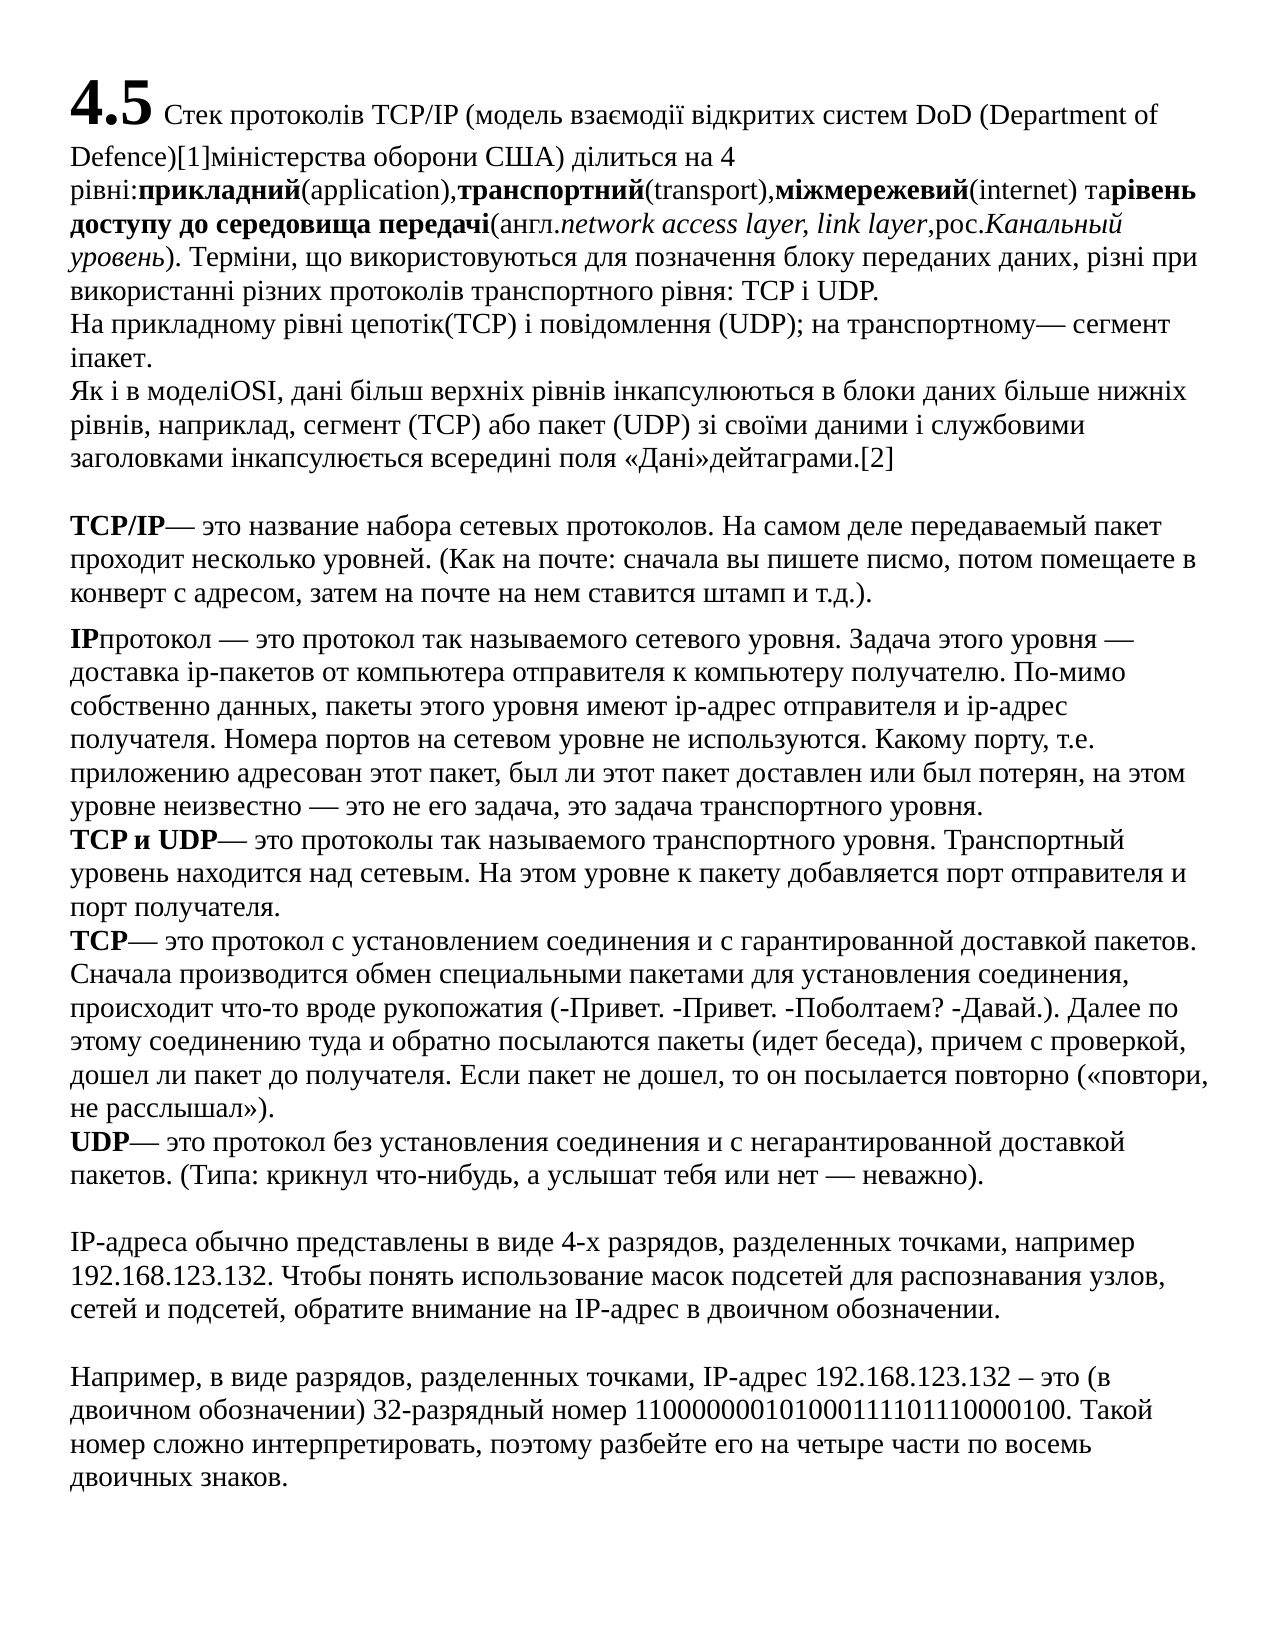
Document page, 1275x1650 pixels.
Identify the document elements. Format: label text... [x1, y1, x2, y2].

text 4.5 Стек протоколів TCP/IP (модель взаємодії відкритих систем DoD (Department of Defence)[1]міністерства оборони США) ділиться на 4 рівні:прикладний(application),транспортний(transport),міжмережевий(internet) тарівень доступу до середовища передачі(англ.network access layer, link layer,рос.Канальный уровень). Терміни, що використовуються для позначення блоку переданих даних, різні при використанні різних протоколів транспортного рівня: TCP і UDP. На прикладному рівні цепотік(TCP) і повідомлення (UDP); на транспортному— сегмент іпакет. Як і в моделіOSI, дані більш верхніх рівнів інкапсулюються в блоки даних більше нижніх рівнів, наприклад, сегмент (TCP) або пакет (UDP) зі своїми даними і службовими заголовками інкапсулюється всередині поля «Дані»дейтаграми.[2] [70, 62, 1212, 474]
text UDP— это протокол без установления соединения и с негарантированной доставкой пакетов. (Типа: крикнул что-нибудь, а услышат тебя или нет — неважно). [70, 1124, 1212, 1191]
text TCP/IP— это название набора сетевых протоколов. На самом деле передаваемый пакет проходит несколько уровней. (Как на почте: сначала вы пишете писмо, потом помещаете в конверт с адресом, затем на почте на нем ставится штамп и т.д.). [70, 508, 1212, 608]
text IPпротокол — это протокол так называемого сетевого уровня. Задача этого уровня — доставка ip-пакетов от компьютера отправителя к компьютеру получателю. По-мимо собственно данных, пакеты этого уровня имеют ip-адрес отправителя и ip-адрес получателя. Номера портов на сетевом уровне не используются. Какому порту, т.е. приложению адресован этот пакет, был ли этот пакет доставлен или был потерян, на этом уровне неизвестно — это не его задача, это задача транспортного уровня. [70, 621, 1212, 822]
text IP-адреса обычно представлены в виде 4-х разрядов, разделенных точками, например 192.168.123.132. Чтобы понять использование масок подсетей для распознавания узлов, сетей и подсетей, обратите внимание на IP-адрес в двоичном обозначении. Например, в виде разрядов, разделенных точками, IP-адрес 192.168.123.132 – это (в двоичном обозначении) 32-разрядный номер 110000000101000111101110000100. Такой номер сложно интерпретировать, поэтому разбейте его на четыре части по восемь двоичных знаков. [70, 1224, 1212, 1493]
text TCP и UDP— это протоколы так называемого транспортного уровня. Транспортный уровень находится над сетевым. На этом уровне к пакету добавляется порт отправителя и порт получателя. [70, 822, 1212, 923]
text TCP— это протокол с установлением соединения и с гарантированной доставкой пакетов. Сначала производится обмен специальными пакетами для установления соединения, происходит что-то вроде рукопожатия (-Привет. -Привет. -Поболтаем? -Давай.). Далее по этому соединению туда и обратно посылаются пакеты (идет беседа), причем с проверкой, дошел ли пакет до получателя. Если пакет не дошел, то он посылается повторно («повтори, не расслышал»). [70, 923, 1212, 1124]
